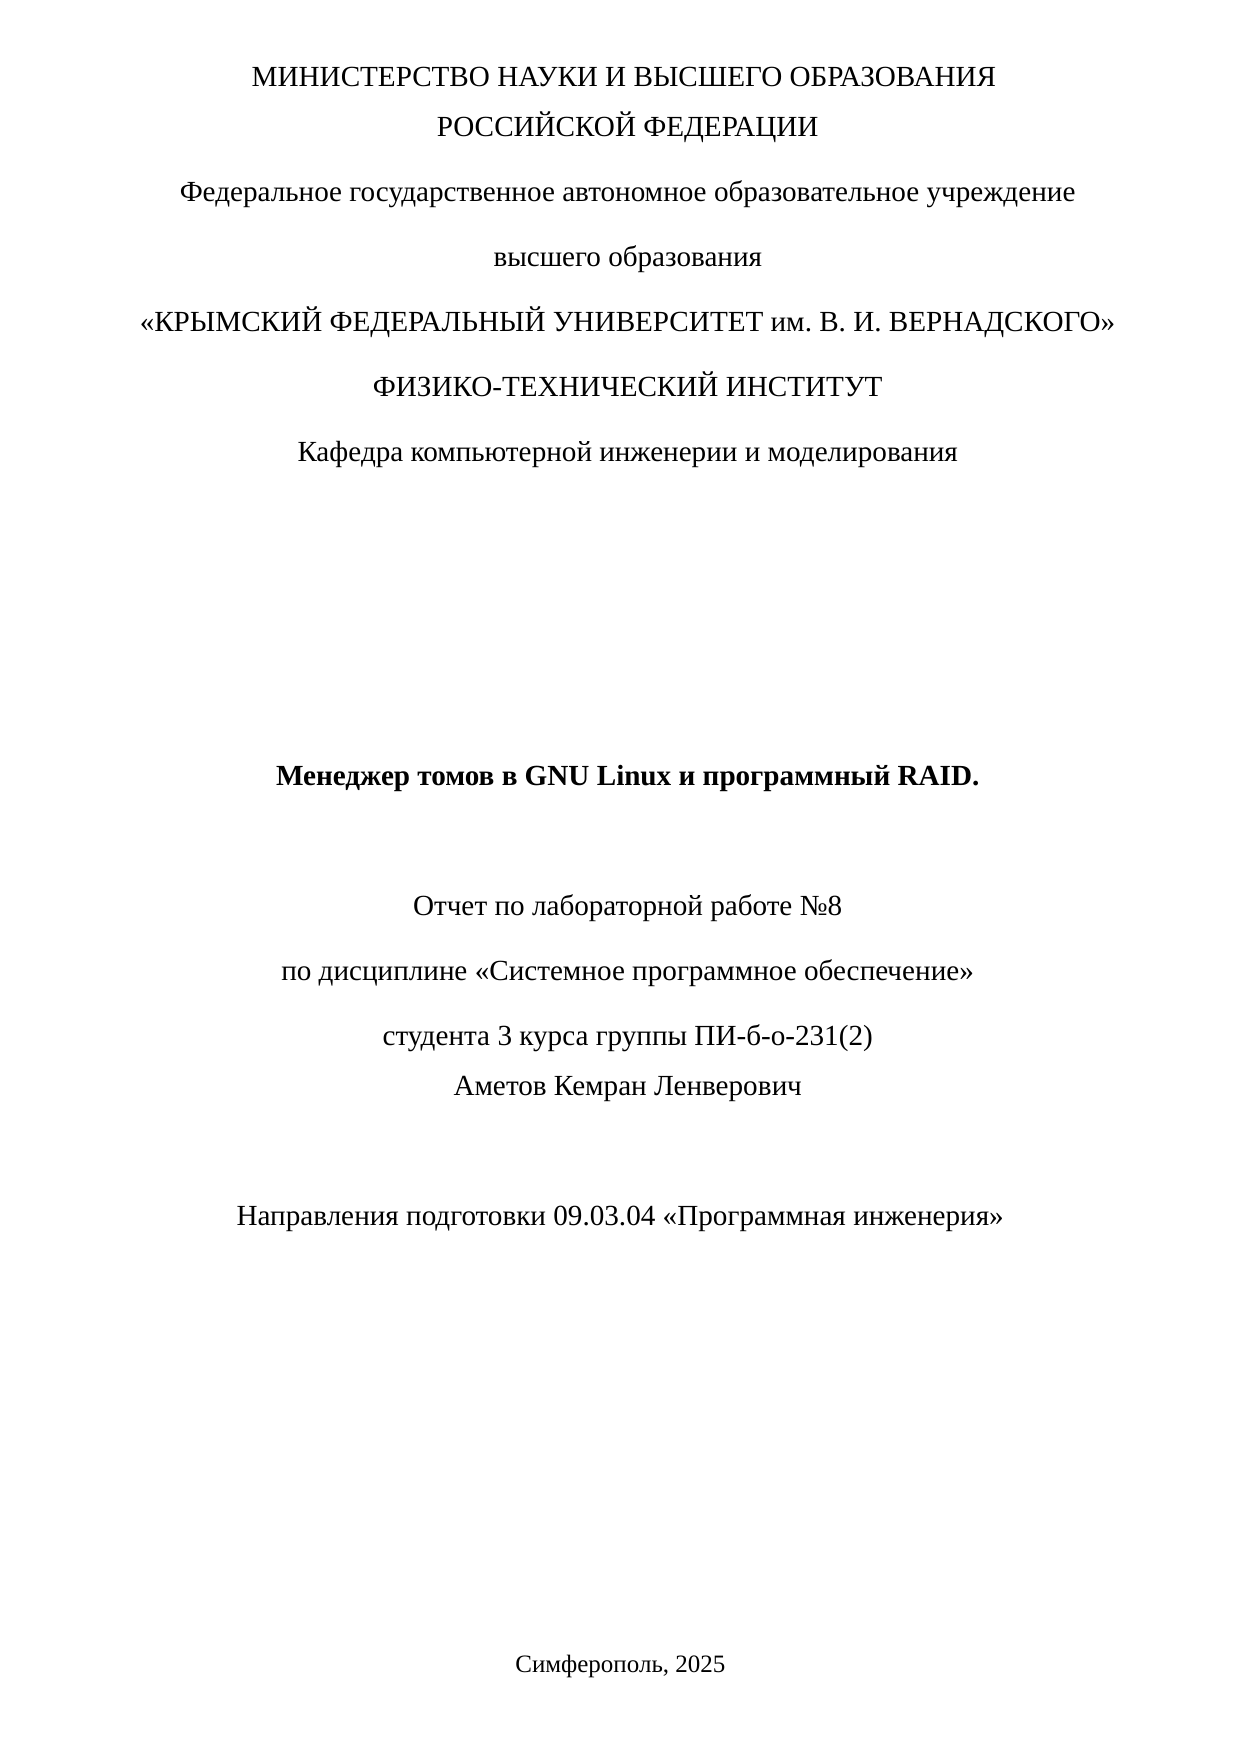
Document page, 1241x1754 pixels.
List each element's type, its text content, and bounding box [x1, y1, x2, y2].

text Кафедра компьютерной инженерии и моделирования [59, 434, 1196, 467]
text Менеджер томов в GNU Linux и программный RAID. [59, 758, 1196, 792]
text Федеральное государственное автономное образовательное учреждение [59, 174, 1196, 208]
text Симферополь, 2025 [59, 1649, 1181, 1677]
text «КРЫМСКИЙ ФЕДЕРАЛЬНЫЙ УНИВЕРСИТЕТ им. В. И. ВЕРНАДСКОГО» [59, 304, 1196, 338]
text Отчет по лабораторной работе №8 [59, 888, 1196, 922]
text высшего образования [59, 239, 1196, 273]
text ФИЗИКО-ТЕХНИЧЕСКИЙ ИНСТИТУТ [59, 369, 1196, 402]
text Направления подготовки 09.03.04 «Программная инженерия» [59, 1198, 1181, 1275]
text по дисциплине «Системное программное обеспечение» [59, 953, 1196, 987]
text студента 3 курса группы ПИ-б-о-231(2) Аметов Кемран Ленверович [59, 1018, 1196, 1102]
text МИНИСТЕРСТВО НАУКИ И ВЫСШЕГО ОБРАЗОВАНИЯ РОССИЙСКОЙ ФЕДЕРАЦИИ [59, 59, 1196, 143]
